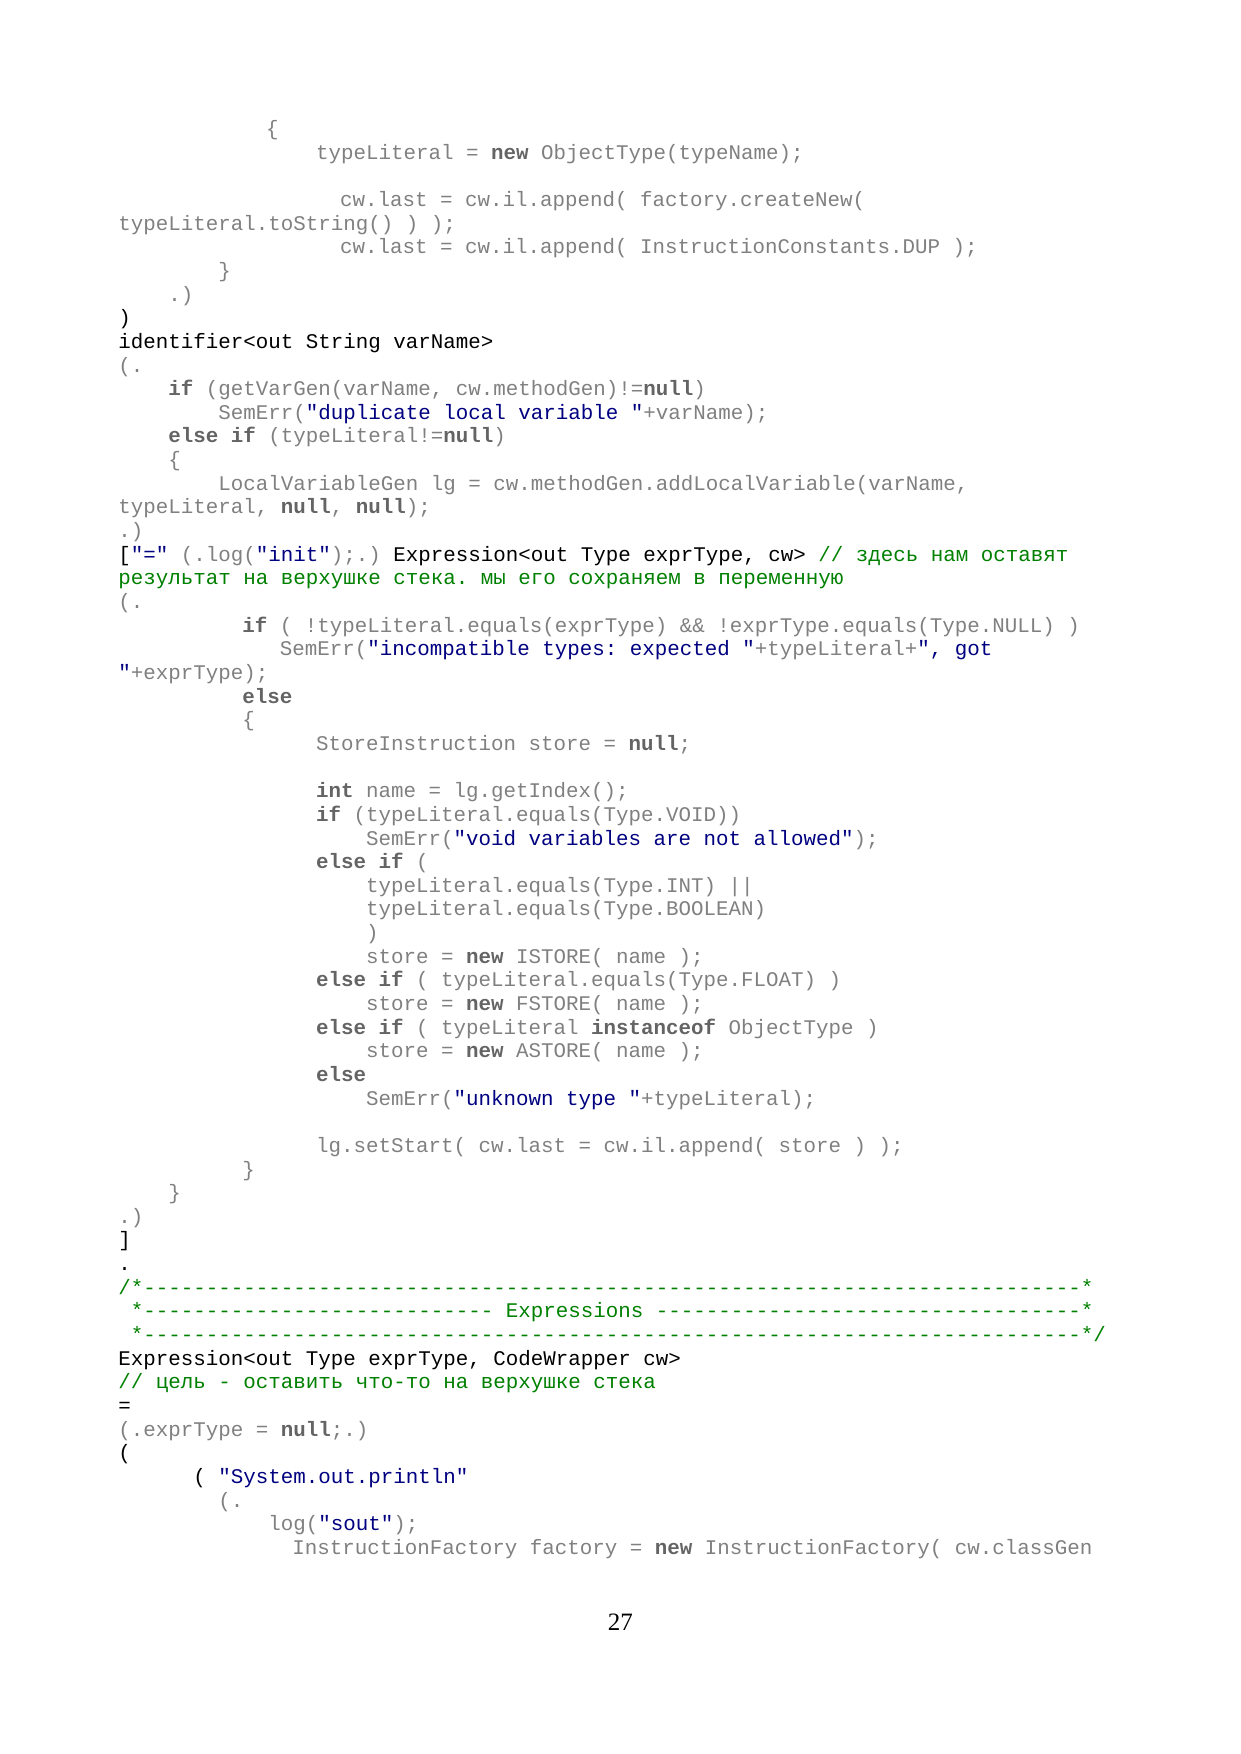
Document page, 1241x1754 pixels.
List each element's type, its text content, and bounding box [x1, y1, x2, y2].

text if (typeLiteral.equals(Type.VOID)) [118, 804, 1122, 827]
text if (getVarGen(varName, cw.methodGen)!=null) [118, 378, 1122, 402]
text store = new FSTORE( name ); [118, 993, 1122, 1017]
text *---------------------------- Expressions ----------------------------------* [118, 1300, 1122, 1324]
text ) [118, 922, 1122, 946]
text typeLiteral.equals(Type.INT) || [118, 875, 1122, 898]
text = [118, 1395, 1122, 1419]
text } [118, 260, 1122, 284]
text lg.setStart( cw.last = cw.il.append( store ) ); [118, 1135, 1122, 1158]
text int name = lg.getIndex(); [118, 780, 1122, 804]
text { [118, 709, 1122, 733]
text cw.last = cw.il.append( InstructionConstants.DUP ); [118, 236, 1122, 260]
text if ( !typeLiteral.equals(exprType) && !exprType.equals(Type.NULL) ) [118, 615, 1122, 638]
text .) [118, 1206, 1122, 1229]
text { [118, 118, 1122, 142]
text store = new ISTORE( name ); [118, 946, 1122, 969]
text ( "System.out.println" [118, 1466, 1122, 1489]
text Expression<out Type exprType, CodeWrapper cw> [118, 1348, 1122, 1371]
text store = new ASTORE( name ); [118, 1040, 1122, 1064]
text typeLiteral = new ObjectType(typeName); [118, 142, 1122, 165]
text .) [118, 520, 1122, 544]
text . [118, 1253, 1122, 1277]
text SemErr("incompatible types: expected "+typeLiteral+", got "+exprType); [118, 638, 1122, 686]
text ] [118, 1229, 1122, 1253]
text .) [118, 284, 1122, 307]
text (.exprType = null;.) [118, 1419, 1122, 1442]
text log("sout"); [118, 1513, 1122, 1537]
text identifier<out String varName> [118, 331, 1122, 354]
text // цель - оставить что-то на верхушке стека [118, 1371, 1122, 1395]
text typeLiteral.equals(Type.BOOLEAN) [118, 898, 1122, 922]
text } [118, 1182, 1122, 1206]
text else if (typeLiteral!=null) [118, 426, 1122, 449]
text cw.last = cw.il.append( factory.createNew( typeLiteral.toString() ) ); [118, 189, 1122, 236]
text SemErr("unknown type "+typeLiteral); [118, 1088, 1122, 1111]
text else if ( typeLiteral.equals(Type.FLOAT) ) [118, 969, 1122, 993]
text else [118, 686, 1122, 709]
text InstructionFactory factory = new InstructionFactory( cw.classGen [118, 1537, 1122, 1561]
text *---------------------------------------------------------------------------*/ [118, 1324, 1122, 1348]
text } [118, 1158, 1122, 1182]
text LocalVariableGen lg = cw.methodGen.addLocalVariable(varName, typeLiteral, null, null); [118, 473, 1122, 520]
text (. [118, 354, 1122, 378]
text /*---------------------------------------------------------------------------* [118, 1277, 1122, 1300]
text StoreInstruction store = null; [118, 733, 1122, 757]
text ( [118, 1442, 1122, 1466]
text else [118, 1064, 1122, 1088]
text (. [118, 591, 1122, 615]
text else if ( typeLiteral instanceof ObjectType ) [118, 1017, 1122, 1040]
text { [118, 449, 1122, 473]
text SemErr("void variables are not allowed"); [118, 827, 1122, 851]
text else if ( [118, 851, 1122, 875]
text SemErr("duplicate local variable "+varName); [118, 402, 1122, 426]
text (. [118, 1489, 1122, 1513]
text ) [118, 307, 1122, 331]
text ["=" (.log("init");.) Expression<out Type exprType, cw> // здесь нам оставят результат на верхушке стека. мы его сохраняем в переменную [118, 544, 1122, 591]
